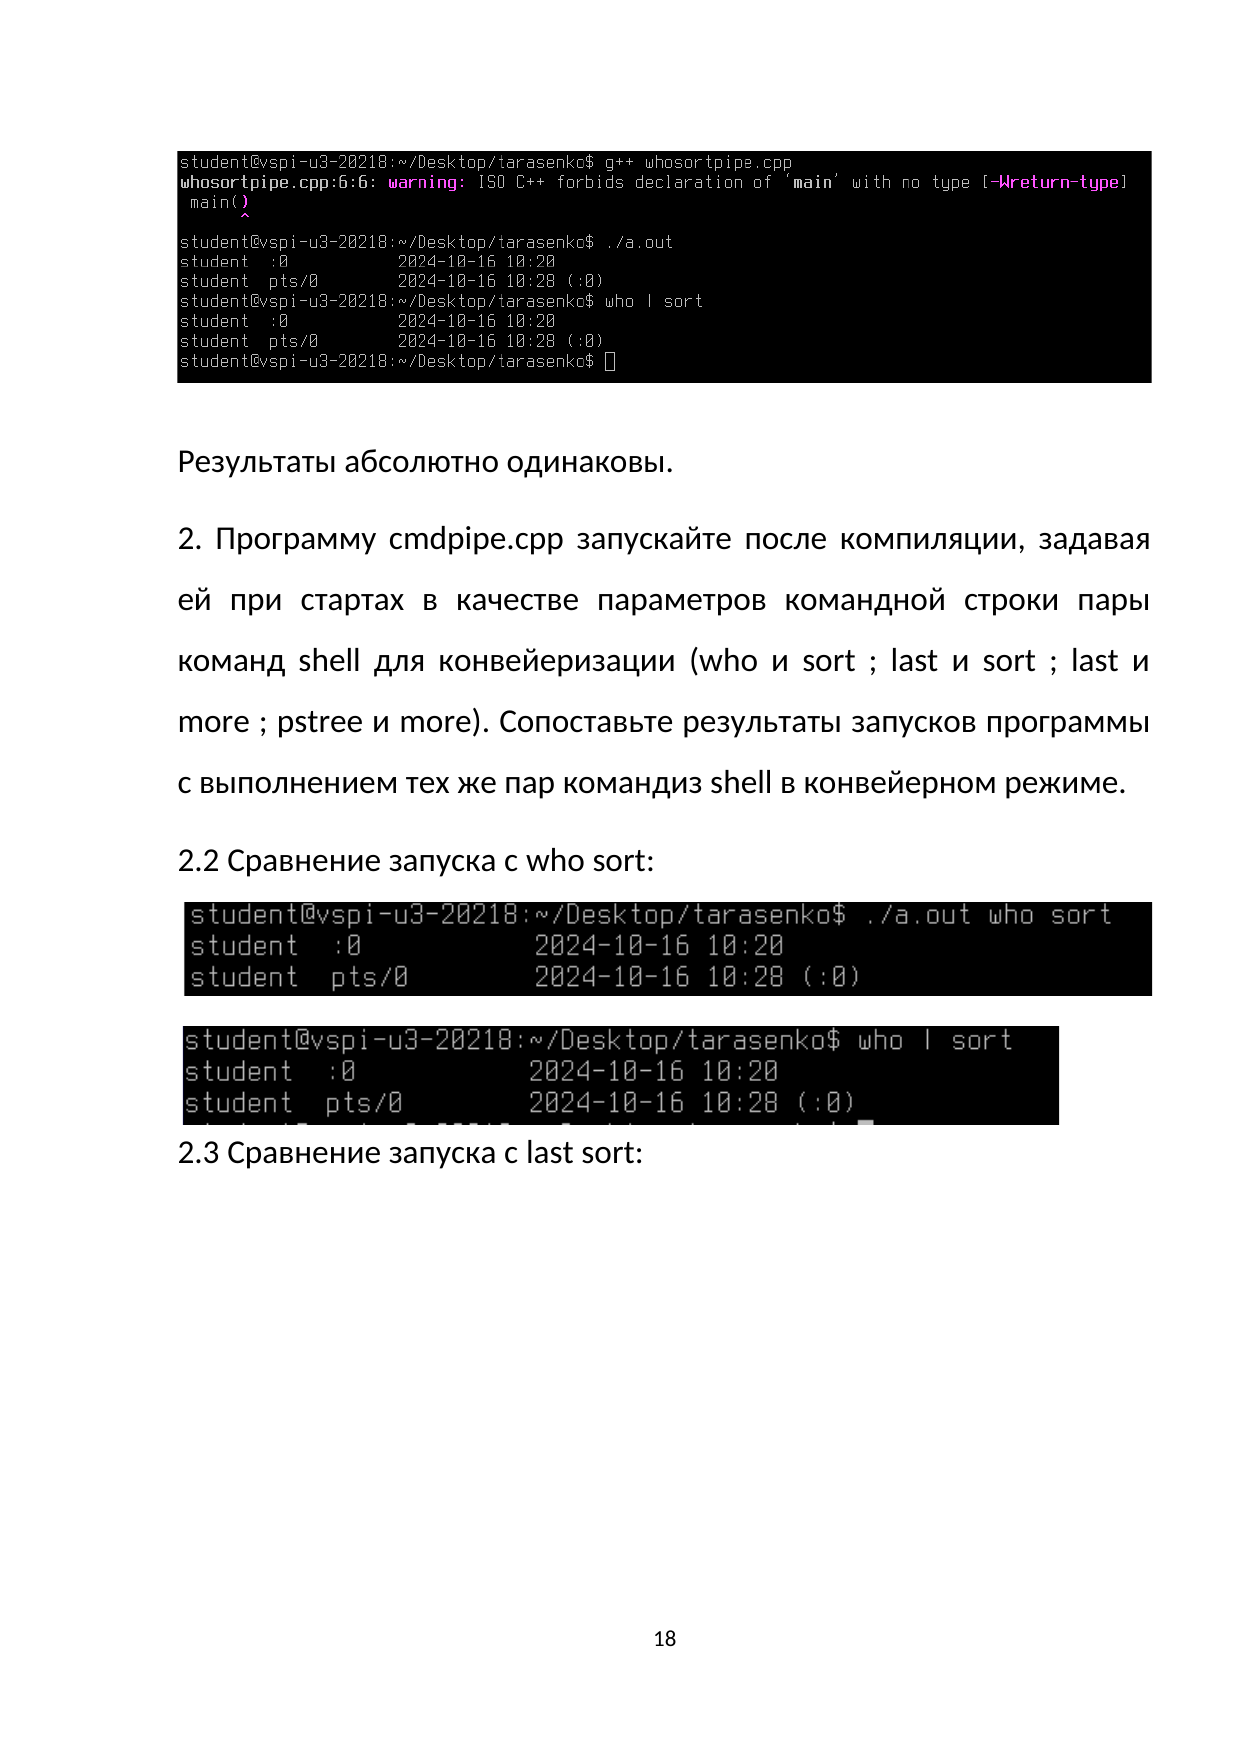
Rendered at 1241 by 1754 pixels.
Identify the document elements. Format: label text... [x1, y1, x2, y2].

text Результаты абсолютно одинаковы. [177, 383, 1152, 480]
picture [182, 1026, 1060, 1125]
text 2.3 Сравнение запуска с last sort: [177, 1131, 1152, 1172]
text 2. Программу cmdpipe.cpp запускайте после компиляции, задавая ей при стартах в качестве параметров командной строки пары команд shell для конвейеризации (who и sort ; last и sort ; last и more ; pstree и more). Сопоставьте результаты запусков программы с выполнением тех же пар командиз shell в конвейерном режиме. [177, 517, 1152, 802]
picture [183, 902, 1153, 996]
picture [177, 151, 1152, 383]
text 2.2 Сравнение запуска с who sort: [177, 839, 1152, 880]
